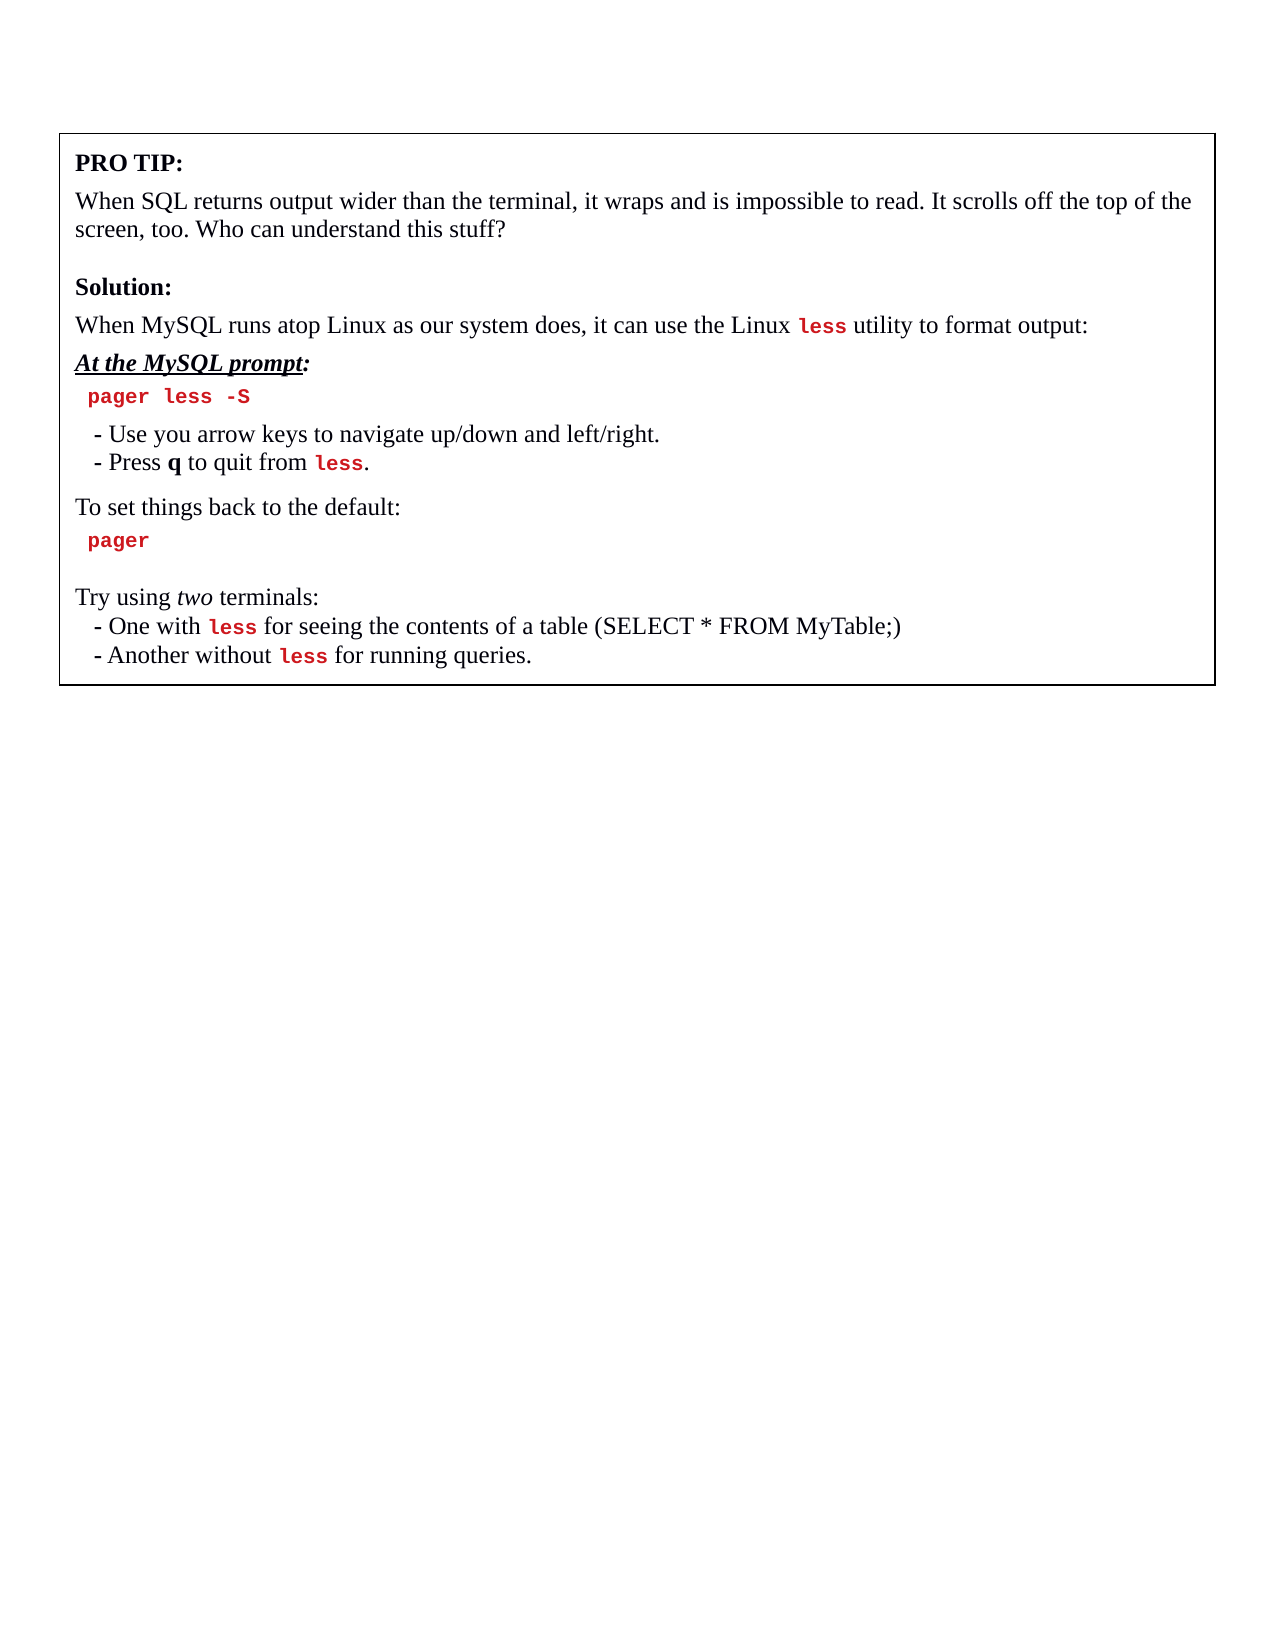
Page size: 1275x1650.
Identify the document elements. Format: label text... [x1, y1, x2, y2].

text To set things back to the default: [60, 476, 1214, 514]
text - Press q to quit from less. [75, 447, 1200, 476]
text When MySQL runs atop Linux as our system does, it can use the Linux less utility to format output: [60, 294, 1214, 333]
text - Use you arrow keys to navigate up/down and left/right. [60, 403, 1214, 447]
text PRO TIP: [60, 134, 1214, 170]
text - One with less for seeing the contents of a table (SELECT * FROM MyTable;) [75, 611, 1200, 625]
text Try using two terminals: [75, 582, 1200, 611]
text At the MySQL prompt: [60, 333, 1214, 370]
text When SQL returns output wider than the terminal, it wraps and is impossible to read. It scrolls off the top of the screen, too. Who can understand this stuff? [60, 170, 1214, 243]
text - Another without less for running queries. [60, 625, 1214, 684]
text pager [60, 514, 1214, 553]
text Solution: [75, 272, 1200, 294]
text pager less -S [60, 370, 1214, 403]
